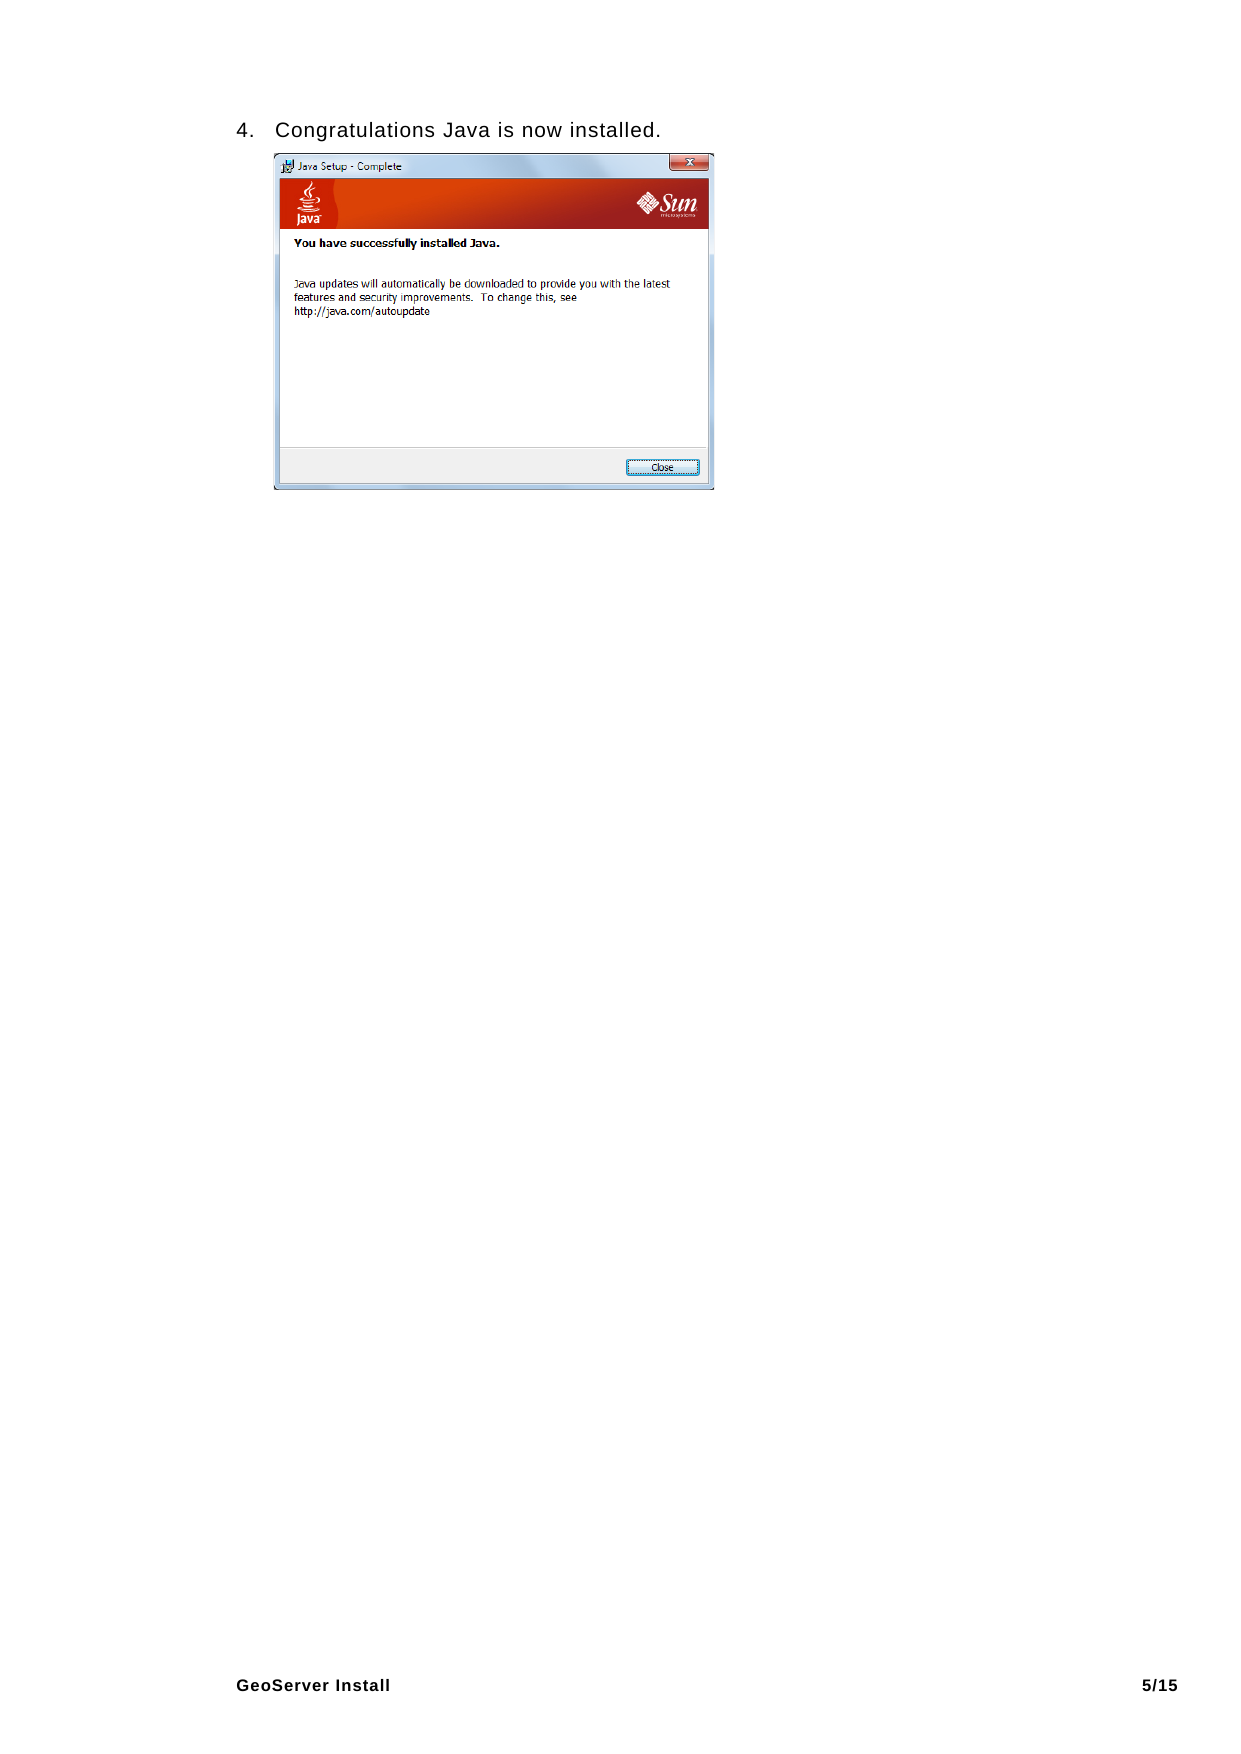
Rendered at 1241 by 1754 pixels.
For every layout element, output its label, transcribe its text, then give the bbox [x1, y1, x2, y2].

picture [273, 153, 715, 490]
list Congratulations Java is now installed. [236, 118, 1181, 502]
